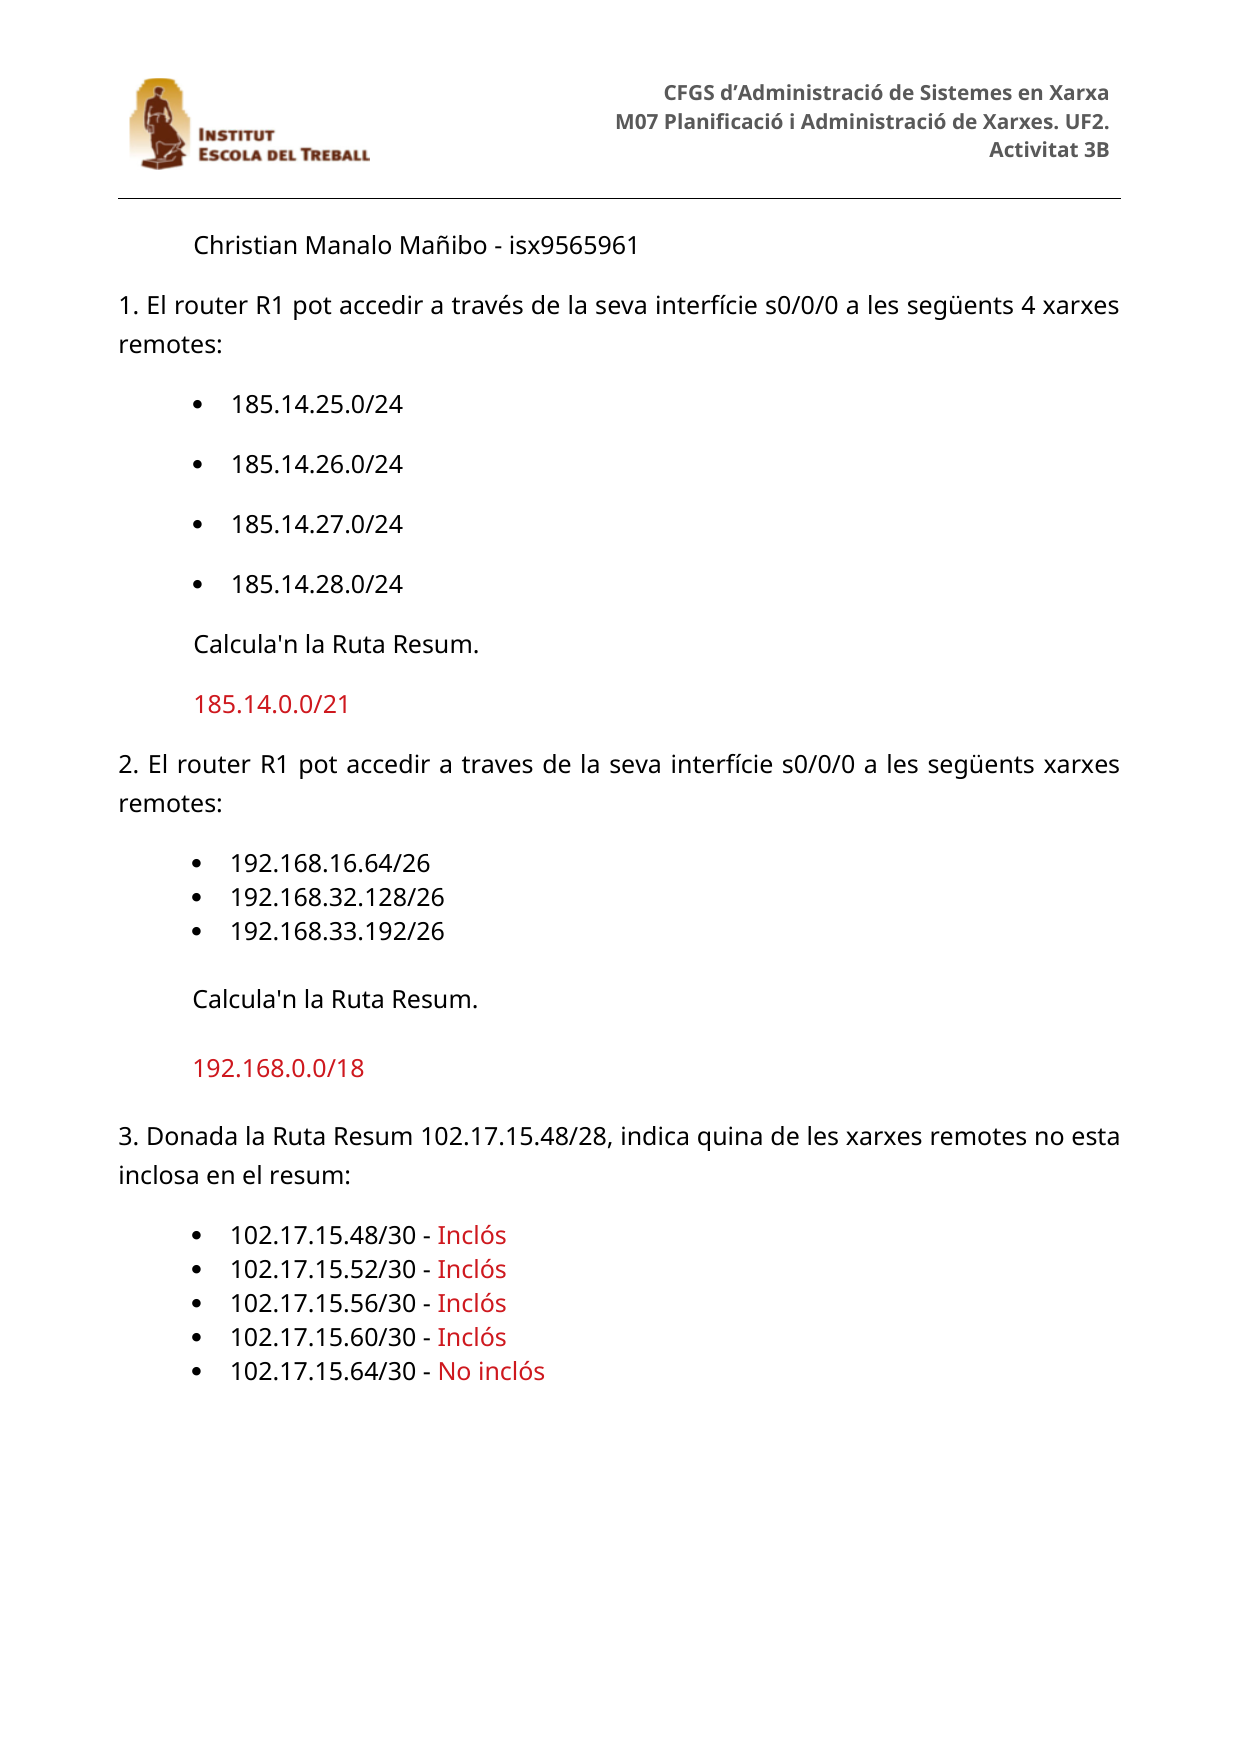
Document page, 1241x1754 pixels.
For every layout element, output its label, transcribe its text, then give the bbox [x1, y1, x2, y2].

list Calcula'n la Ruta Resum. [193, 627, 1122, 661]
list 185.14.25.0/24 [193, 387, 1122, 421]
list 102.17.15.64/30 - No inclós [192, 1354, 1122, 1388]
list Christian Manalo Mañibo - isx9565961 [156, 227, 1122, 262]
list 192.168.33.192/26 [192, 914, 1122, 948]
picture [129, 78, 370, 170]
list 2. El router R1 pot accedir a traves de la seva interfície s0/0/0 a les següents xarxes remotes: [118, 747, 1122, 820]
list 185.14.28.0/24 [193, 567, 1122, 601]
list 102.17.15.60/30 - Inclós [192, 1320, 1122, 1354]
list 102.17.15.48/30 - Inclós [192, 1217, 1122, 1252]
list 192.168.32.128/26 [192, 880, 1122, 914]
text 192.168.0.0/18 [118, 1050, 1122, 1084]
list 102.17.15.52/30 - Inclós [192, 1252, 1122, 1286]
list 185.14.26.0/24 [193, 447, 1122, 481]
list 102.17.15.56/30 - Inclós [192, 1286, 1122, 1320]
list 185.14.0.0/21 [193, 687, 1122, 721]
text Calcula'n la Ruta Resum. [118, 982, 1122, 1016]
list 3. Donada la Ruta Resum 102.17.15.48/28, indica quina de les xarxes remotes no esta inclosa en el resum: [118, 1118, 1122, 1192]
list 185.14.27.0/24 [193, 507, 1122, 541]
list 192.168.16.64/26 [192, 846, 1122, 880]
list 1. El router R1 pot accedir a través de la seva interfície s0/0/0 a les següents 4 xarxes remotes: [118, 287, 1122, 361]
